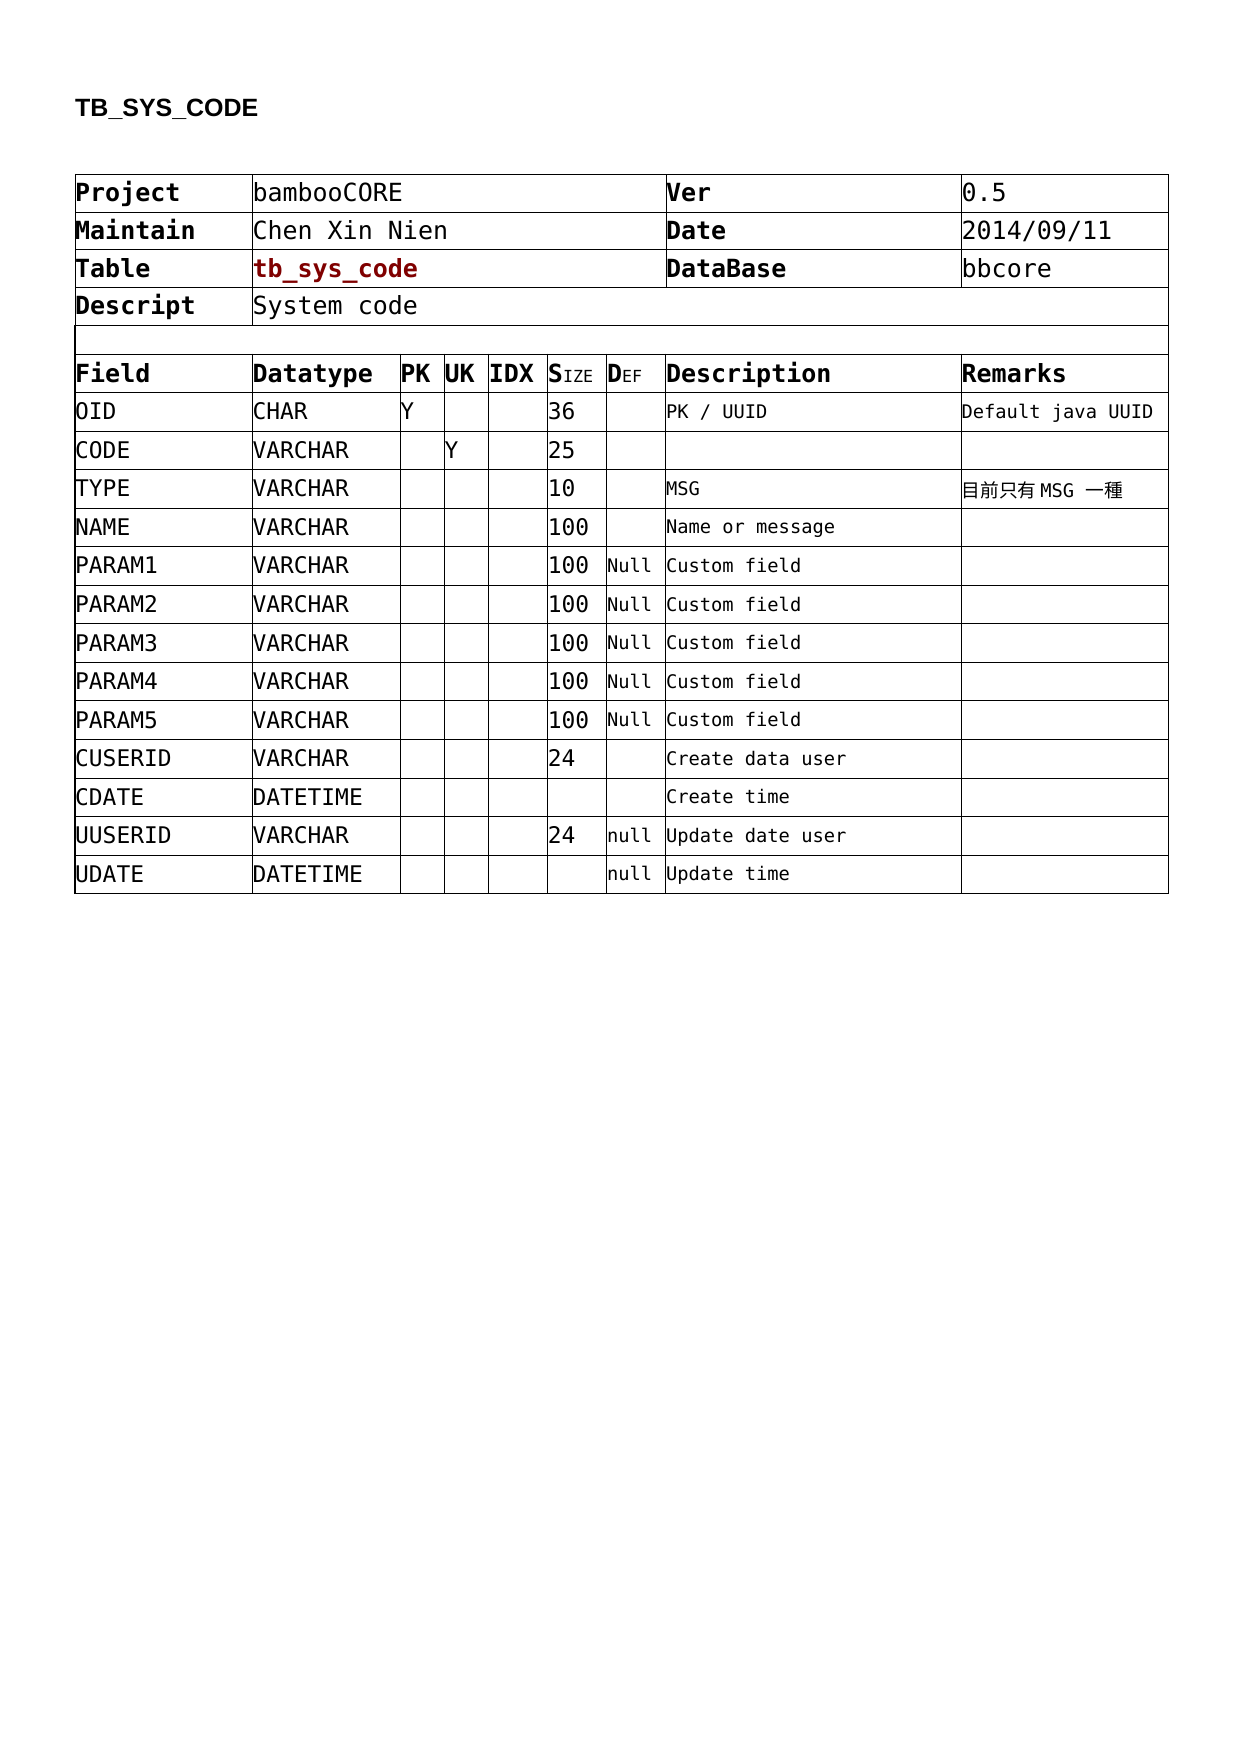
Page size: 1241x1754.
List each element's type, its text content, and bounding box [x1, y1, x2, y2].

table_cell [1169, 392, 1181, 431]
table_cell [962, 779, 1168, 816]
table_cell [401, 856, 444, 893]
table_header Ver [667, 175, 961, 212]
table_cell OID [76, 393, 252, 431]
table_cell [401, 817, 444, 854]
table_cell [489, 586, 547, 623]
table_cell Create time [666, 779, 961, 816]
table_cell [1169, 700, 1181, 739]
table_cell 100 [548, 509, 606, 546]
table_cell VARCHAR [253, 624, 400, 662]
table_cell [548, 856, 606, 893]
table_cell 100 [548, 547, 606, 585]
table_cell 100 [548, 586, 606, 623]
table_cell VARCHAR [253, 663, 400, 700]
table_cell DataBase [667, 250, 961, 287]
table_cell [489, 432, 547, 469]
table_cell 100 [548, 624, 606, 662]
table_cell [489, 547, 547, 585]
table_cell [1169, 354, 1181, 392]
table_cell null [607, 817, 665, 854]
table_cell SIZE [548, 355, 606, 392]
table_cell System code [253, 288, 1168, 325]
table_cell Chen Xin Nien [253, 213, 666, 249]
table_cell Descript [76, 288, 252, 325]
table_cell [1169, 662, 1181, 700]
table_cell VARCHAR [253, 470, 400, 508]
table_cell 2014/09/11 [962, 213, 1168, 249]
table_cell 24 [548, 740, 606, 777]
table_cell 目前只有MSG 一種 [962, 470, 1168, 508]
table_cell [401, 509, 444, 546]
table_cell Custom field [666, 586, 961, 623]
table_cell [1169, 325, 1181, 353]
table_cell [401, 470, 444, 508]
table_cell Default java UUID [962, 393, 1168, 431]
table_cell [1169, 855, 1181, 893]
table_cell [1175, 212, 1181, 249]
table_cell [1169, 546, 1181, 585]
table_header Project [76, 175, 252, 212]
table_cell DATETIME [253, 856, 400, 893]
table_cell [962, 432, 1168, 469]
table_cell Update time [666, 856, 961, 893]
table_cell Table [76, 250, 252, 287]
table_cell [489, 663, 547, 700]
table_cell 24 [548, 817, 606, 854]
table_cell Name or message [666, 509, 961, 546]
table_cell [489, 817, 547, 854]
table_cell Y [445, 432, 488, 469]
table_cell Description [666, 355, 961, 392]
table_cell PARAM4 [76, 663, 252, 700]
table_cell 100 [548, 663, 606, 700]
table_cell 25 [548, 432, 606, 469]
table_cell NAME [76, 509, 252, 546]
table_cell [489, 856, 547, 893]
table_cell [962, 817, 1168, 854]
table_cell [445, 779, 488, 816]
table_cell [445, 663, 488, 700]
table_cell [962, 701, 1168, 739]
table_cell MSG [666, 470, 961, 508]
table_cell [1169, 431, 1181, 469]
table_cell [445, 856, 488, 893]
table_cell [1169, 778, 1181, 816]
table_cell [1175, 287, 1181, 325]
table_cell Null [607, 547, 665, 585]
table_cell PARAM2 [76, 586, 252, 623]
table_cell VARCHAR [253, 432, 400, 469]
table_cell PARAM5 [76, 701, 252, 739]
table_cell [607, 740, 665, 777]
table_cell VARCHAR [253, 817, 400, 854]
table_cell [489, 740, 547, 777]
table_cell IDX [489, 355, 547, 392]
table_cell [445, 586, 488, 623]
table_cell [489, 779, 547, 816]
table_cell [401, 624, 444, 662]
table_cell [401, 432, 444, 469]
table_cell [962, 586, 1168, 623]
table_cell [1169, 585, 1181, 623]
table_cell [1169, 469, 1181, 508]
table_cell [401, 779, 444, 816]
table_cell 10 [548, 470, 606, 508]
table_cell Create data user [666, 740, 961, 777]
table_cell Y [401, 393, 444, 431]
table_cell [548, 779, 606, 816]
table_cell null [607, 856, 665, 893]
table_cell [962, 740, 1168, 777]
table_cell Null [607, 701, 665, 739]
table_cell PK [401, 355, 444, 392]
table_cell TYPE [76, 470, 252, 508]
table_cell Datatype [253, 355, 400, 392]
table_cell Maintain [76, 213, 252, 249]
table_cell [445, 740, 488, 777]
table_cell UK [445, 355, 488, 392]
table_cell VARCHAR [253, 586, 400, 623]
table_cell PK / UUID [666, 393, 961, 431]
table_cell [607, 432, 665, 469]
table_cell DATETIME [253, 779, 400, 816]
table_cell Update date user [666, 817, 961, 854]
table_cell [401, 586, 444, 623]
table_cell [962, 509, 1168, 546]
table_header [1175, 174, 1181, 212]
table_cell UDATE [76, 856, 252, 893]
table_cell [489, 509, 547, 546]
table_cell [445, 624, 488, 662]
table_cell PARAM3 [76, 624, 252, 662]
table_cell [1175, 249, 1181, 287]
table_cell 100 [548, 701, 606, 739]
table_cell [401, 663, 444, 700]
table_cell [445, 470, 488, 508]
table_cell Field [76, 355, 252, 392]
table_cell Date [667, 213, 961, 249]
table_cell [1169, 739, 1181, 777]
table_cell [401, 701, 444, 739]
table_cell CDATE [76, 779, 252, 816]
table_cell [1169, 623, 1181, 662]
table_cell [962, 663, 1168, 700]
table_cell VARCHAR [253, 740, 400, 777]
table_cell [1169, 816, 1181, 854]
table_cell [607, 470, 665, 508]
table_cell tb_sys_code [253, 250, 666, 287]
table_cell [445, 547, 488, 585]
table_cell [962, 547, 1168, 585]
table_header 0.5 [962, 175, 1168, 212]
table_cell [962, 624, 1168, 662]
table_cell VARCHAR [253, 509, 400, 546]
table_cell [445, 817, 488, 854]
table_cell Remarks [962, 355, 1168, 392]
table_cell [1169, 508, 1181, 546]
table_cell 36 [548, 393, 606, 431]
table_cell [445, 393, 488, 431]
table_cell Null [607, 586, 665, 623]
table_header bambooCORE [253, 175, 666, 212]
table_cell [489, 393, 547, 431]
table_cell Custom field [666, 663, 961, 700]
table_cell bbcore [962, 250, 1168, 287]
table_cell [76, 326, 1168, 353]
table_cell UUSERID [76, 817, 252, 854]
table_cell VARCHAR [253, 547, 400, 585]
table_cell Custom field [666, 547, 961, 585]
table_cell CUSERID [76, 740, 252, 777]
table_cell [445, 701, 488, 739]
table_cell [489, 470, 547, 508]
table_cell [401, 547, 444, 585]
table_cell [489, 624, 547, 662]
table_cell DEF [607, 355, 665, 392]
table_cell [489, 701, 547, 739]
table_cell PARAM1 [76, 547, 252, 585]
table_cell [607, 779, 665, 816]
table_cell CHAR [253, 393, 400, 431]
table_cell [401, 740, 444, 777]
subtitle TB_SYS_CODE [75, 89, 1165, 127]
table_cell Custom field [666, 701, 961, 739]
table_cell Null [607, 663, 665, 700]
table_cell Null [607, 624, 665, 662]
table_cell VARCHAR [253, 701, 400, 739]
table_cell CODE [76, 432, 252, 469]
table_cell [962, 856, 1168, 893]
table_cell Custom field [666, 624, 961, 662]
table_cell [607, 509, 665, 546]
table_cell [666, 432, 961, 469]
table_cell [607, 393, 665, 431]
table_cell [445, 509, 488, 546]
